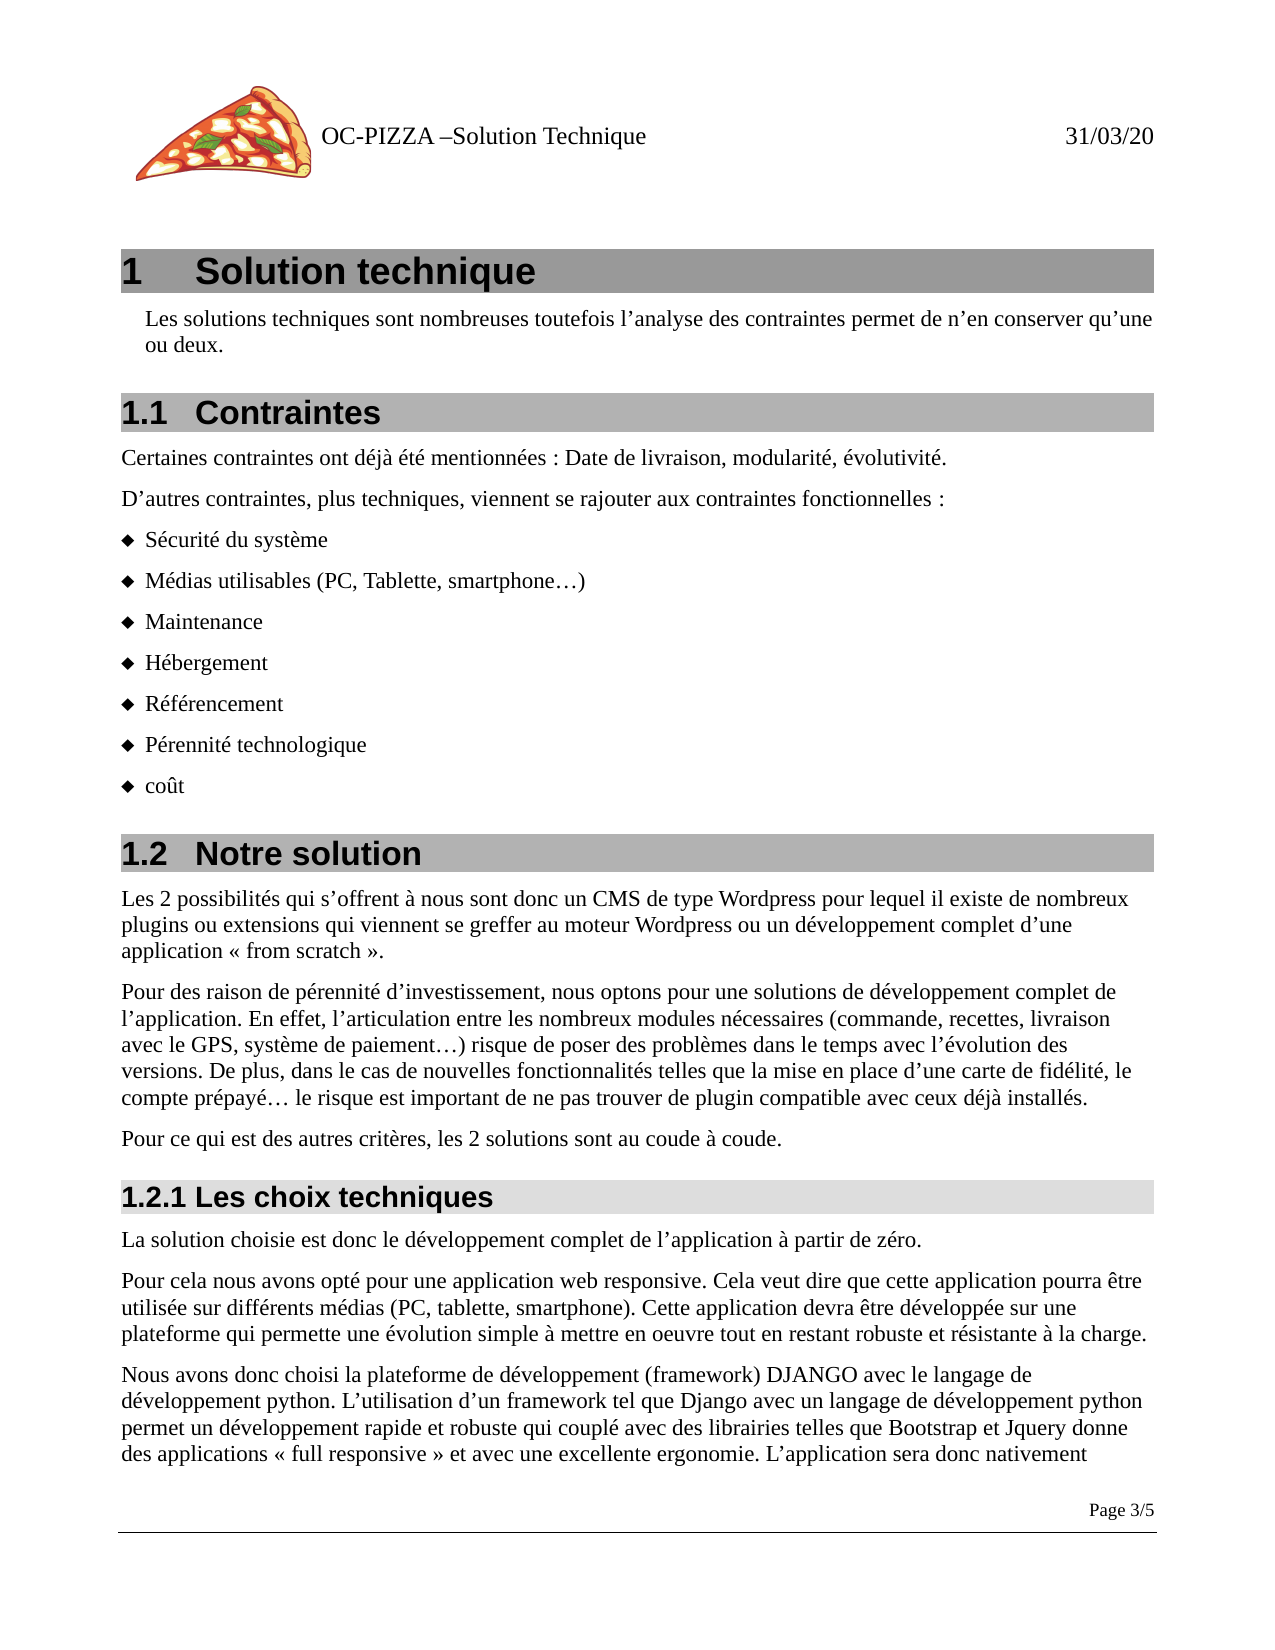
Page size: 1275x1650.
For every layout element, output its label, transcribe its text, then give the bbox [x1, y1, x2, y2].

list D’autres contraintes, plus techniques, viennent se rajouter aux contraintes fonctionnelles : [121, 485, 1154, 512]
subtitle Les choix techniques [121, 1180, 1154, 1214]
subtitle Solution technique [121, 249, 1154, 293]
picture [135, 86, 312, 181]
list Pour cela nous avons opté pour une application web responsive. Cela veut dire que cette application pourra être utilisée sur différents médias (PC, tablette, smartphone). Cette application devra être développée sur une plateforme qui permette une évolution simple à mettre en oeuvre tout en restant robuste et résistante à la charge. [121, 1267, 1154, 1347]
text Pour des raison de pérennité d’investissement, nous optons pour une solutions de développement complet de l’application. En effet, l’articulation entre les nombreux modules nécessaires (commande, recettes, livraison avec le GPS, système de paiement…) risque de poser des problèmes dans le temps avec l’évolution des versions. De plus, dans le cas de nouvelles fonctionnalités telles que la mise en place d’une carte de fidélité, le compte prépayé… le risque est important de ne pas trouver de plugin compatible avec ceux déjà installés. [121, 978, 1154, 1110]
text Les 2 possibilités qui s’offrent à nous sont donc un CMS de type Wordpress pour lequel il existe de nombreux plugins ou extensions qui viennent se greffer au moteur Wordpress ou un développement complet d’une application « from scratch ». [121, 885, 1154, 964]
list Maintenance [121, 608, 1154, 634]
subtitle Contraintes [121, 393, 1154, 432]
list Référencement [121, 690, 1154, 716]
list Pérennité technologique [121, 731, 1154, 757]
text Pour ce qui est des autres critères, les 2 solutions sont au coude à coude. [121, 1125, 1154, 1151]
list Sécurité du système [121, 526, 1154, 553]
subtitle Notre solution [121, 834, 1154, 872]
list Certaines contraintes ont déjà été mentionnées : Date de livraison, modularité, évolutivité. [121, 444, 1154, 471]
list Médias utilisables (PC, Tablette, smartphone…) [121, 567, 1154, 593]
list La solution choisie est donc le développement complet de l’application à partir de zéro. [121, 1227, 1154, 1253]
list Les solutions techniques sont nombreuses toutefois l’analyse des contraintes permet de n’en conserver qu’une ou deux. [145, 305, 1154, 358]
list Nous avons donc choisi la plateforme de développement (framework) DJANGO avec le langage de développement python. L’utilisation d’un framework tel que Django avec un langage de développement python permet un développement rapide et robuste qui couplé avec des librairies telles que Bootstrap et Jquery donne des applications « full responsive » et avec une excellente ergonomie. L’application sera donc nativement [121, 1361, 1154, 1467]
list Hébergement [121, 649, 1154, 675]
list coût [121, 772, 1154, 798]
